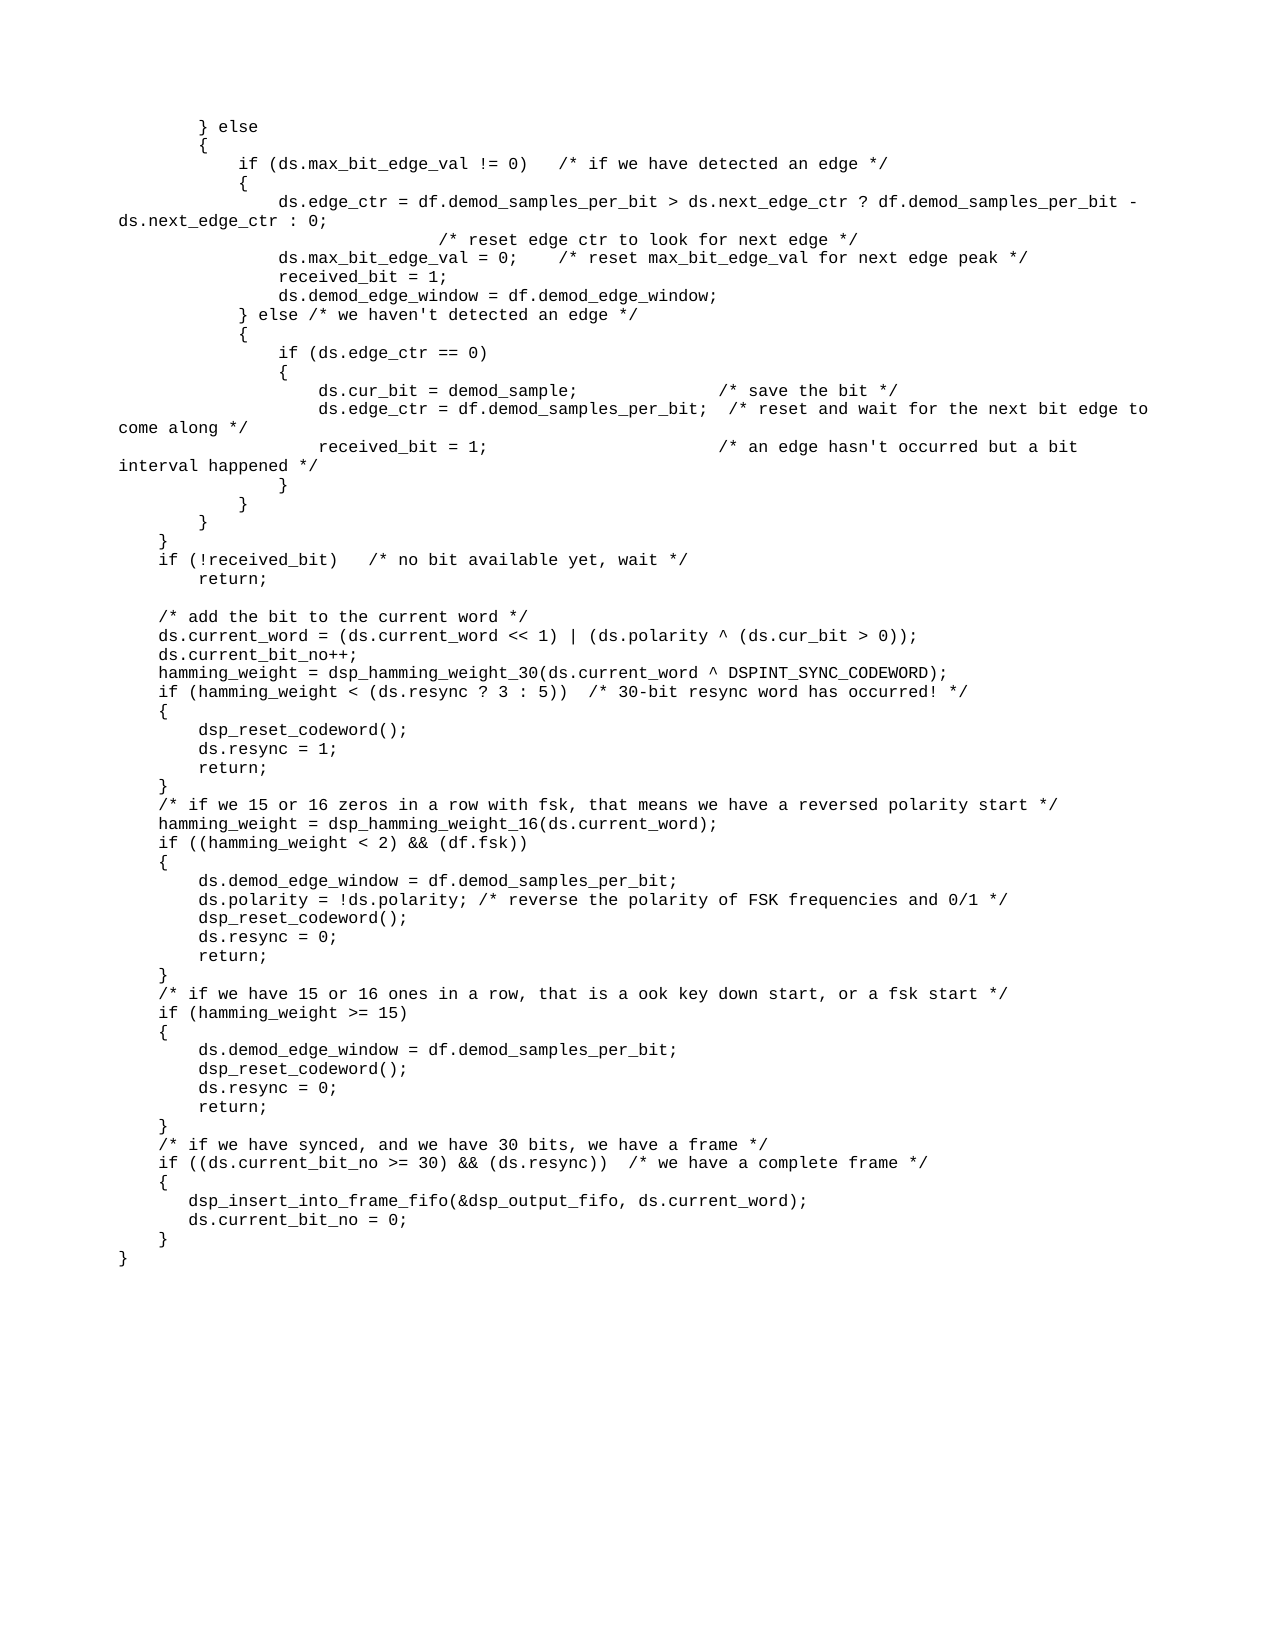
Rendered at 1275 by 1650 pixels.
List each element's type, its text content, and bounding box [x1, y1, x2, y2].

text if (ds.edge_ctr == 0) [118, 344, 1157, 363]
text return; [118, 1098, 1157, 1117]
text return; [118, 948, 1157, 967]
text } [118, 1249, 1157, 1268]
text { [118, 326, 1157, 344]
text } [118, 476, 1157, 495]
text } [118, 495, 1157, 514]
text ds.resync = 1; [118, 740, 1157, 759]
text ds.edge_ctr = df.demod_samples_per_bit; /* reset and wait for the next bit edge to come along */ [118, 401, 1157, 439]
text if (!received_bit) /* no bit available yet, wait */ [118, 552, 1157, 571]
text } [118, 778, 1157, 797]
text /* if we 15 or 16 zeros in a row with fsk, that means we have a reversed polarity start */ [118, 797, 1157, 816]
text return; [118, 571, 1157, 589]
text ds.edge_ctr = df.demod_samples_per_bit > ds.next_edge_ctr ? df.demod_samples_per_bit - ds.next_edge_ctr : 0; [118, 193, 1157, 231]
text dsp_insert_into_frame_fifo(&dsp_output_fifo, ds.current_word); [118, 1193, 1157, 1212]
text /* if we have synced, and we have 30 bits, we have a frame */ [118, 1136, 1157, 1155]
text { [118, 703, 1157, 721]
text { [118, 137, 1157, 156]
text received_bit = 1; [118, 269, 1157, 288]
text /* add the bit to the current word */ [118, 608, 1157, 627]
text ds.demod_edge_window = df.demod_samples_per_bit; [118, 872, 1157, 891]
text dsp_reset_codeword(); [118, 1061, 1157, 1080]
text } [118, 1231, 1157, 1249]
text } [118, 1117, 1157, 1136]
text } else [118, 118, 1157, 137]
text { [118, 175, 1157, 193]
text if (ds.max_bit_edge_val != 0) /* if we have detected an edge */ [118, 156, 1157, 175]
text ds.demod_edge_window = df.demod_samples_per_bit; [118, 1042, 1157, 1061]
text dsp_reset_codeword(); [118, 910, 1157, 929]
text received_bit = 1; /* an edge hasn't occurred but a bit interval happened */ [118, 439, 1157, 476]
text if (hamming_weight >= 15) [118, 1004, 1157, 1023]
text } [118, 533, 1157, 552]
text /* reset edge ctr to look for next edge */ [118, 231, 1157, 250]
text hamming_weight = dsp_hamming_weight_30(ds.current_word ^ DSPINT_SYNC_CODEWORD); [118, 665, 1157, 684]
text { [118, 853, 1157, 872]
text { [118, 1023, 1157, 1042]
text } [118, 514, 1157, 533]
text } [118, 967, 1157, 985]
text hamming_weight = dsp_hamming_weight_16(ds.current_word); [118, 816, 1157, 834]
text ds.current_word = (ds.current_word << 1) | (ds.polarity ^ (ds.cur_bit > 0)); [118, 627, 1157, 646]
text { [118, 363, 1157, 382]
text return; [118, 759, 1157, 778]
text ds.current_bit_no = 0; [118, 1212, 1157, 1231]
text ds.resync = 0; [118, 1080, 1157, 1098]
text ds.max_bit_edge_val = 0; /* reset max_bit_edge_val for next edge peak */ [118, 250, 1157, 269]
text ds.polarity = !ds.polarity; /* reverse the polarity of FSK frequencies and 0/1 */ [118, 891, 1157, 910]
text { [118, 1174, 1157, 1193]
text if (hamming_weight < (ds.resync ? 3 : 5)) /* 30-bit resync word has occurred! */ [118, 684, 1157, 703]
text ds.current_bit_no++; [118, 646, 1157, 665]
text ds.resync = 0; [118, 929, 1157, 948]
text if ((hamming_weight < 2) && (df.fsk)) [118, 834, 1157, 853]
text ds.cur_bit = demod_sample; /* save the bit */ [118, 382, 1157, 401]
text dsp_reset_codeword(); [118, 721, 1157, 740]
text if ((ds.current_bit_no >= 30) && (ds.resync)) /* we have a complete frame */ [118, 1155, 1157, 1174]
text /* if we have 15 or 16 ones in a row, that is a ook key down start, or a fsk start */ [118, 985, 1157, 1004]
text } else /* we haven't detected an edge */ [118, 307, 1157, 326]
text ds.demod_edge_window = df.demod_edge_window; [118, 288, 1157, 307]
